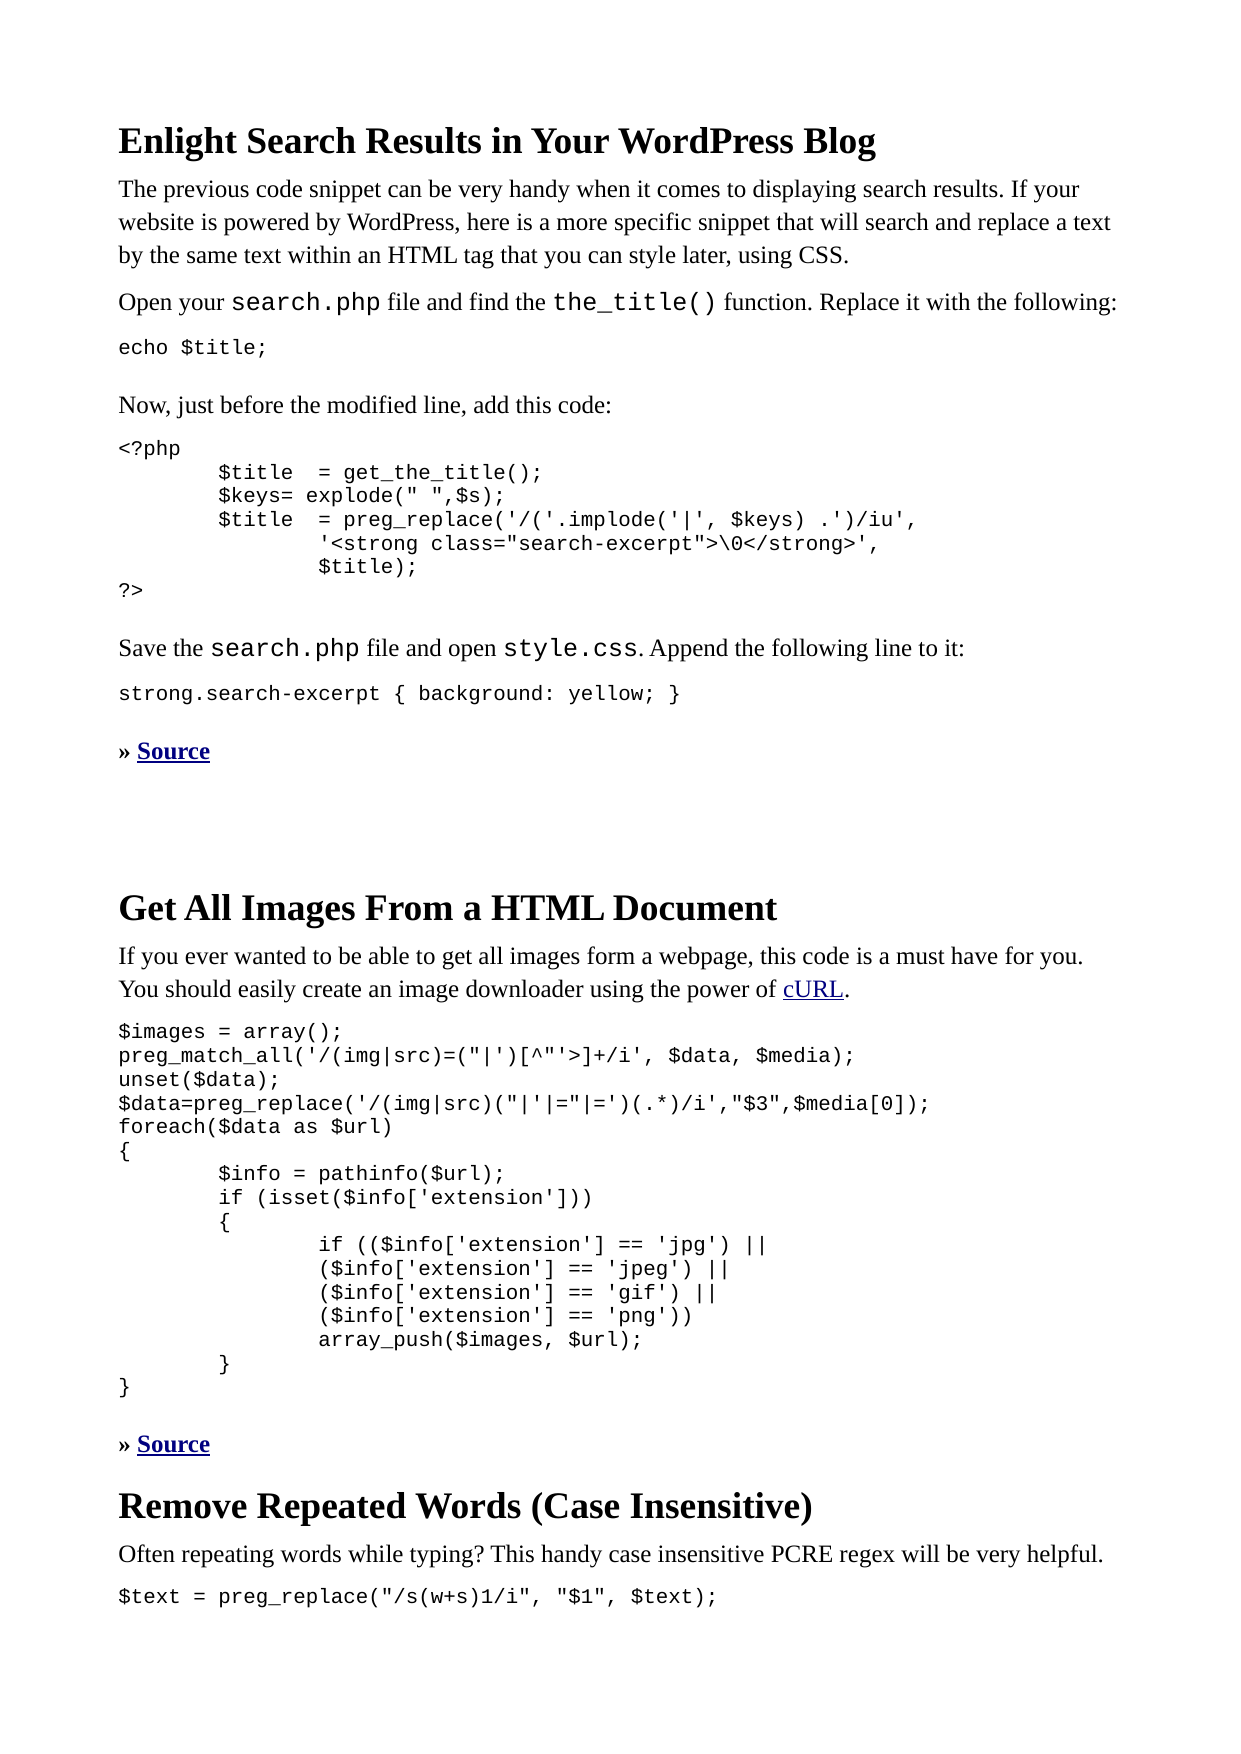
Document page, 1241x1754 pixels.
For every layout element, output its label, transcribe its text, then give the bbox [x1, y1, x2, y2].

text $title = get_the_title(); [118, 462, 1122, 485]
text <?php [118, 438, 1122, 462]
text array_push($images, $url); [118, 1329, 1122, 1353]
text { [118, 1211, 1122, 1234]
text If you ever wanted to be able to get all images form a webpage, this code is a must have for you. You should easily create an image downloader using the power of cURL. [118, 941, 1122, 1003]
text { [118, 1140, 1122, 1163]
text unset($data); [118, 1069, 1122, 1092]
subtitle Remove Repeated Words (Case Insensitive) [118, 1483, 1122, 1526]
text if (isset($info['extension'])) [118, 1187, 1122, 1211]
text $data=preg_replace('/(img|src)("|'|="|=')(.*)/i',"$3",$media[0]); [118, 1092, 1122, 1116]
text $keys= explode(" ",$s); [118, 485, 1122, 509]
subtitle Enlight Search Results in Your WordPress Blog [118, 118, 1122, 161]
text Open your search.php file and find the the_title() function. Replace it with the following: [118, 287, 1122, 318]
text The previous code snippet can be very handy when it comes to displaying search results. If your website is powered by WordPress, here is a more specific snippet that will search and replace a text by the same text within an HTML tag that you can style later, using CSS. [118, 174, 1122, 268]
text » Source [118, 736, 1122, 765]
text if (($info['extension'] == 'jpg') || [118, 1234, 1122, 1258]
text $title = preg_replace('/('.implode('|', $keys) .')/iu', [118, 509, 1122, 533]
text foreach($data as $url) [118, 1116, 1122, 1140]
text Often repeating words while typing? This handy case insensitive PCRE regex will be very helpful. [118, 1539, 1122, 1568]
text ($info['extension'] == 'jpeg') || [118, 1258, 1122, 1282]
text » Source [118, 1429, 1122, 1458]
text } [118, 1376, 1122, 1400]
text $text = preg_replace("/s(w+s)1/i", "$1", $text); [118, 1586, 1122, 1610]
text Now, just before the modified line, add this code: [118, 391, 1122, 419]
text $info = pathinfo($url); [118, 1163, 1122, 1187]
text } [118, 1353, 1122, 1376]
subtitle Get All Images From a HTML Document [118, 885, 1122, 928]
text ($info['extension'] == 'png')) [118, 1305, 1122, 1329]
text strong.search-excerpt { background: yellow; } [118, 683, 1122, 707]
text ?> [118, 580, 1122, 604]
text Save the search.php file and open style.css. Append the following line to it: [118, 633, 1122, 664]
text $images = array(); [118, 1022, 1122, 1045]
text '<strong class="search-excerpt">\0</strong>', [118, 533, 1122, 556]
text preg_match_all('/(img|src)=("|')[^"'>]+/i', $data, $media); [118, 1045, 1122, 1069]
text $title); [118, 556, 1122, 580]
text ($info['extension'] == 'gif') || [118, 1282, 1122, 1305]
text echo $title; [118, 337, 1122, 361]
